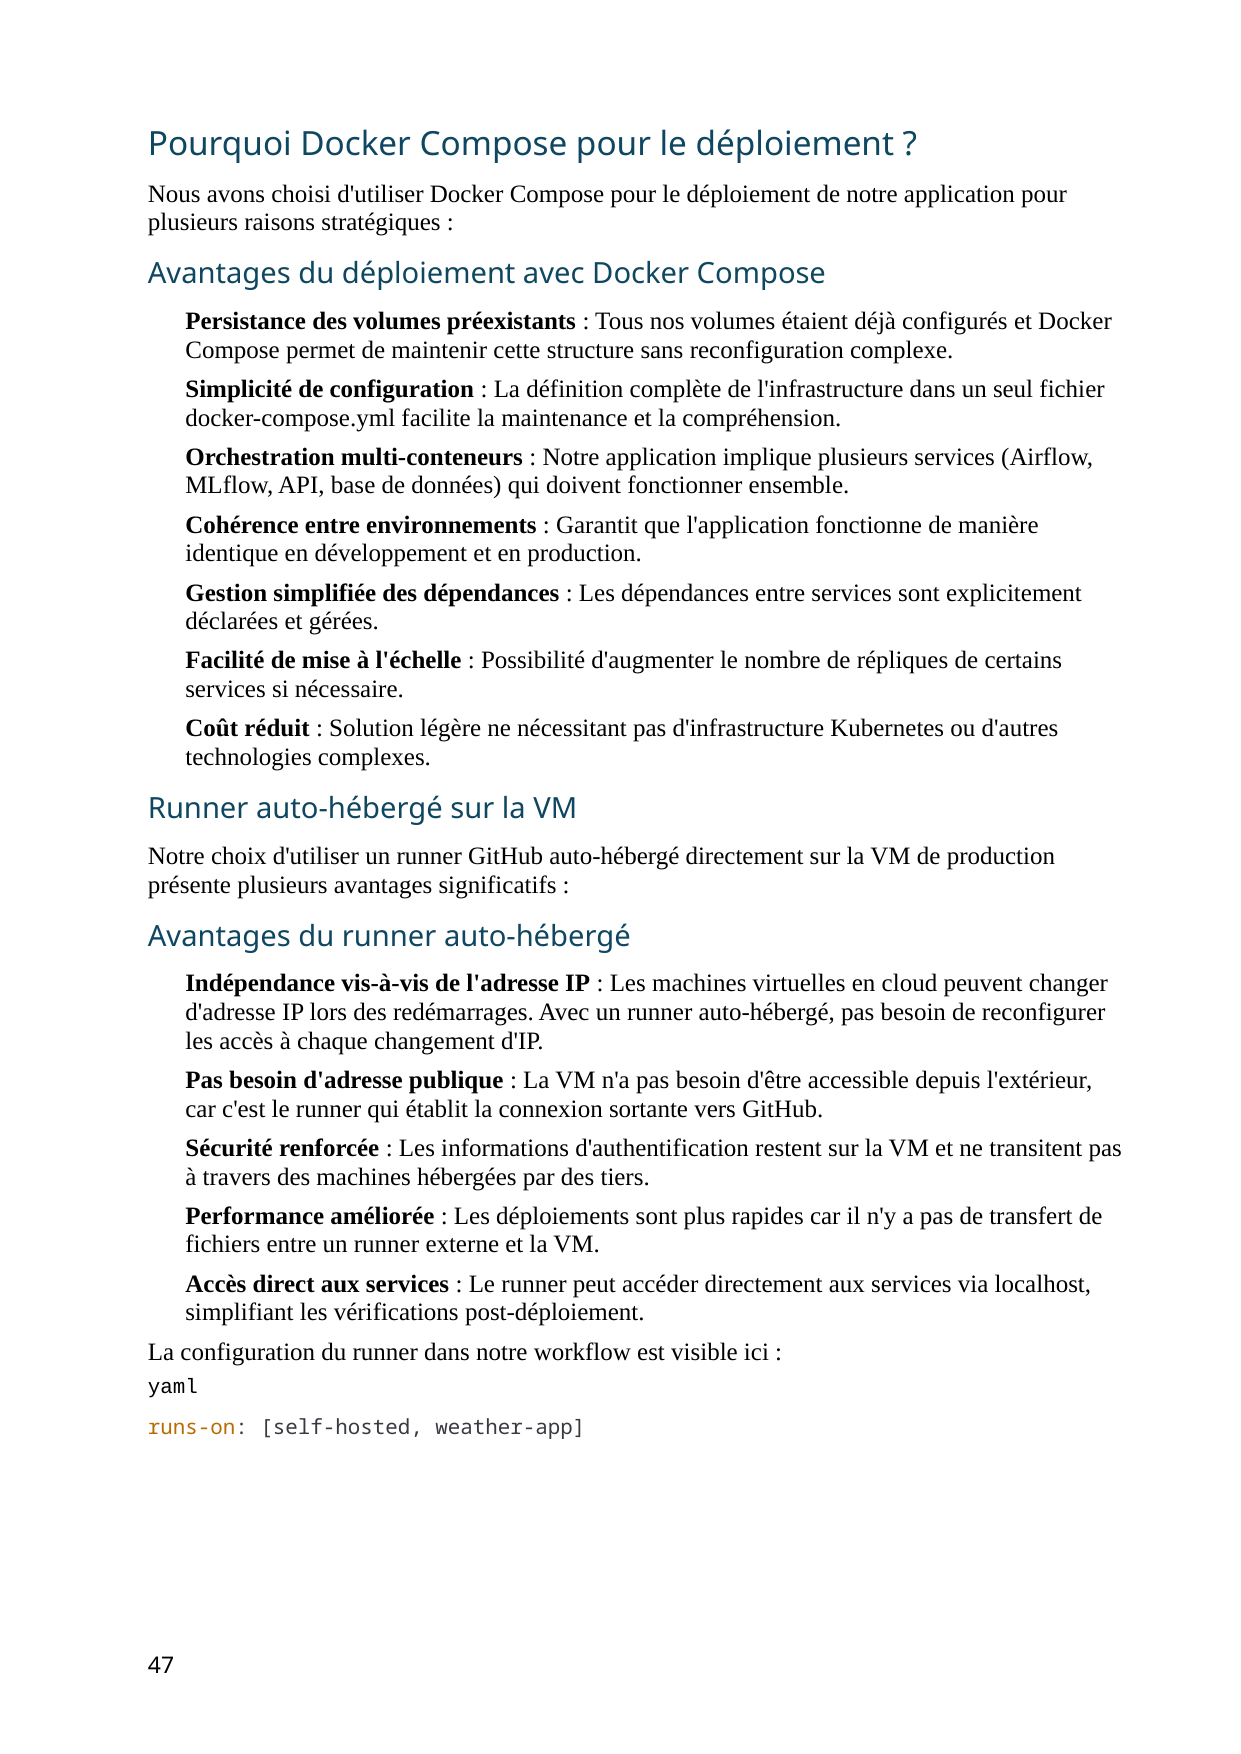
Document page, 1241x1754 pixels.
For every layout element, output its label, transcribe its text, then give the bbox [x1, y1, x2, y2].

text Indépendance vis-à-vis de l'adresse IP : Les machines virtuelles en cloud peuvent changer d'adresse IP lors des redémarrages. Avec un runner auto-hébergé, pas besoin de reconfigurer les accès à chaque changement d'IP. [185, 968, 1122, 1054]
text Coût réduit : Solution légère ne nécessitant pas d'infrastructure Kubernetes ou d'autres technologies complexes. [185, 713, 1122, 771]
text Gestion simplifiée des dépendances : Les dépendances entre services sont explicitement déclarées et gérées. [185, 578, 1122, 635]
text Nous avons choisi d'utiliser Docker Compose pour le déploiement de notre application pour plusieurs raisons stratégiques : [148, 179, 1122, 236]
text Cohérence entre environnements : Garantit que l'application fonctionne de manière identique en développement et en production. [185, 510, 1122, 567]
text yaml [148, 1376, 1122, 1399]
text Performance améliorée : Les déploiements sont plus rapides car il n'y a pas de transfert de fichiers entre un runner externe et la VM. [185, 1201, 1122, 1258]
subtitle Pourquoi Docker Compose pour le déploiement ? [148, 119, 1122, 165]
subtitle Avantages du déploiement avec Docker Compose [148, 253, 1122, 292]
text Accès direct aux services : Le runner peut accéder directement aux services via localhost, simplifiant les vérifications post-déploiement. [185, 1269, 1122, 1326]
text Orchestration multi-conteneurs : Notre application implique plusieurs services (Airflow, MLflow, API, base de données) qui doivent fonctionner ensemble. [185, 442, 1122, 499]
subtitle Avantages du runner auto-hébergé [148, 915, 1122, 955]
text Pas besoin d'adresse publique : La VM n'a pas besoin d'être accessible depuis l'extérieur, car c'est le runner qui établit la connexion sortante vers GitHub. [185, 1065, 1122, 1122]
text La configuration du runner dans notre workflow est visible ici : [148, 1337, 1122, 1365]
text Notre choix d'utiliser un runner GitHub auto-hébergé directement sur la VM de production présente plusieurs avantages significatifs : [148, 841, 1122, 898]
text runs-on: [self-hosted, weather-app] [148, 1412, 1122, 1440]
text Persistance des volumes préexistants : Tous nos volumes étaient déjà configurés et Docker Compose permet de maintenir cette structure sans reconfiguration complexe. [185, 306, 1122, 363]
subtitle Runner auto-hébergé sur la VM [148, 788, 1122, 827]
text Simplicité de configuration : La définition complète de l'infrastructure dans un seul fichier docker-compose.yml facilite la maintenance et la compréhension. [185, 374, 1122, 431]
text Sécurité renforcée : Les informations d'authentification restent sur la VM et ne transitent pas à travers des machines hébergées par des tiers. [185, 1133, 1122, 1190]
text Facilité de mise à l'échelle : Possibilité d'augmenter le nombre de répliques de certains services si nécessaire. [185, 646, 1122, 703]
